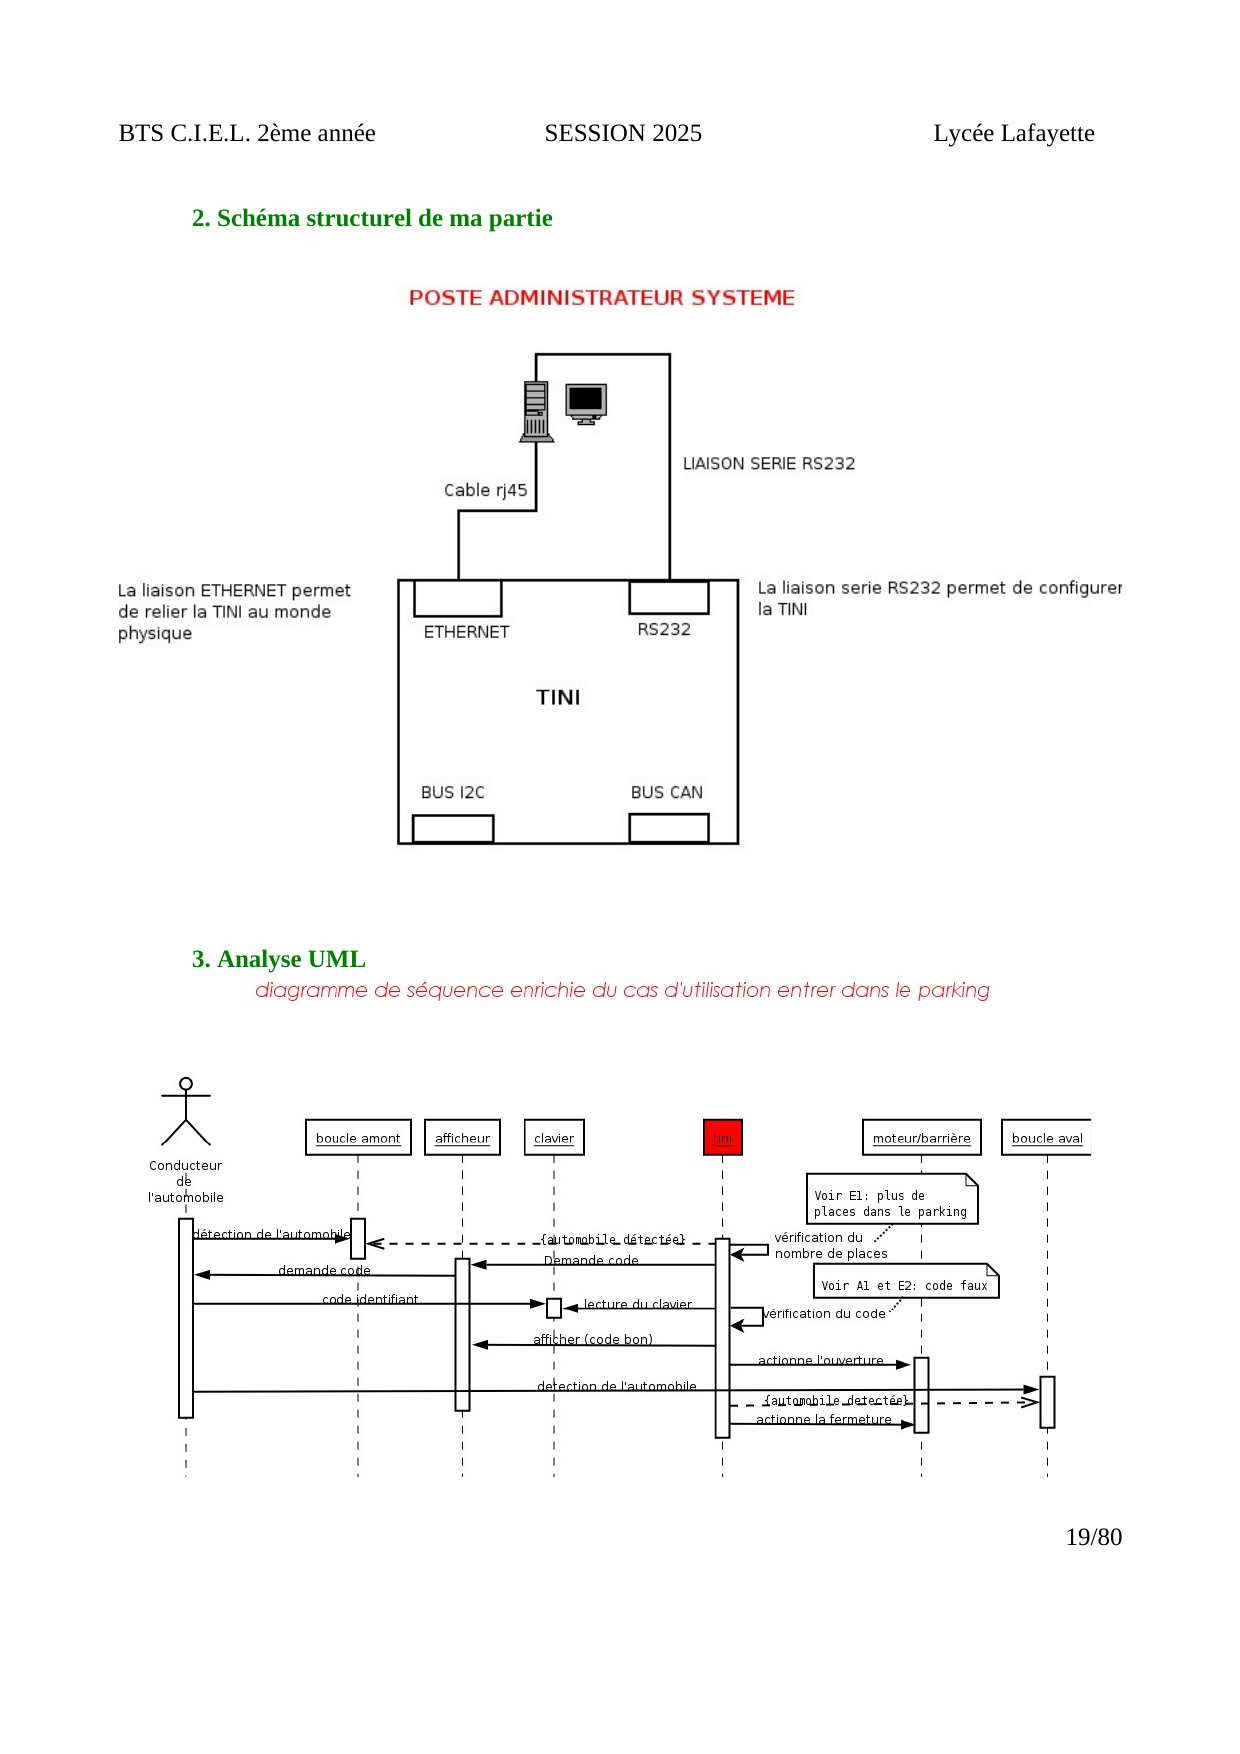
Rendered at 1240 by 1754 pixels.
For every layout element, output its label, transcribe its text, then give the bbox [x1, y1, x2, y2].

picture [118, 285, 1123, 928]
picture [148, 975, 1092, 1477]
subtitle 3. Analyse UML [192, 944, 1122, 973]
subtitle 2. Schéma structurel de ma partie [192, 203, 1122, 232]
